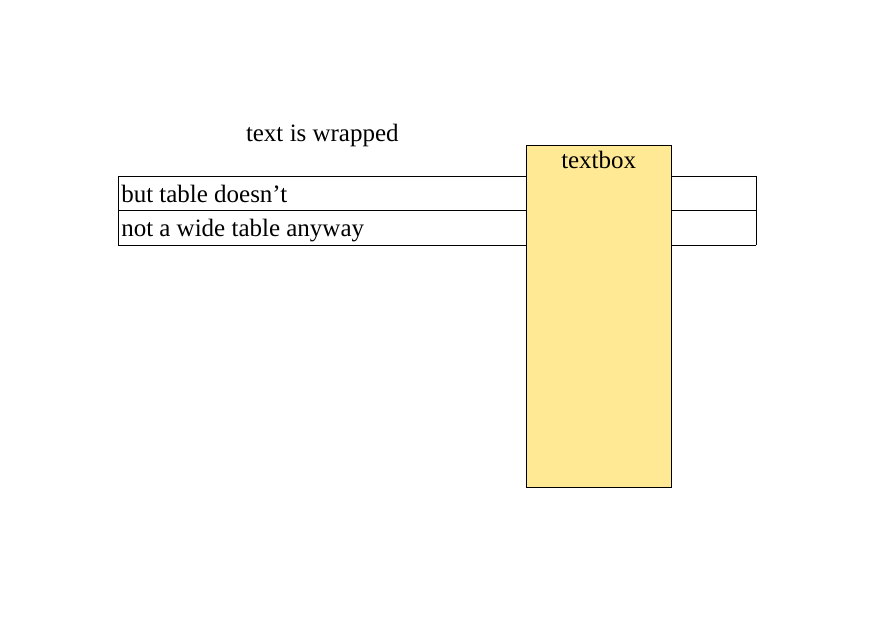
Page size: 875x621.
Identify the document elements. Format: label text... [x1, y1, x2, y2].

table_header but table doesn’t [119, 177, 526, 210]
table_cell [672, 211, 756, 245]
text text is wrapped [118, 118, 756, 147]
table_cell not a wide table anyway [119, 211, 526, 245]
table_header [672, 177, 756, 210]
